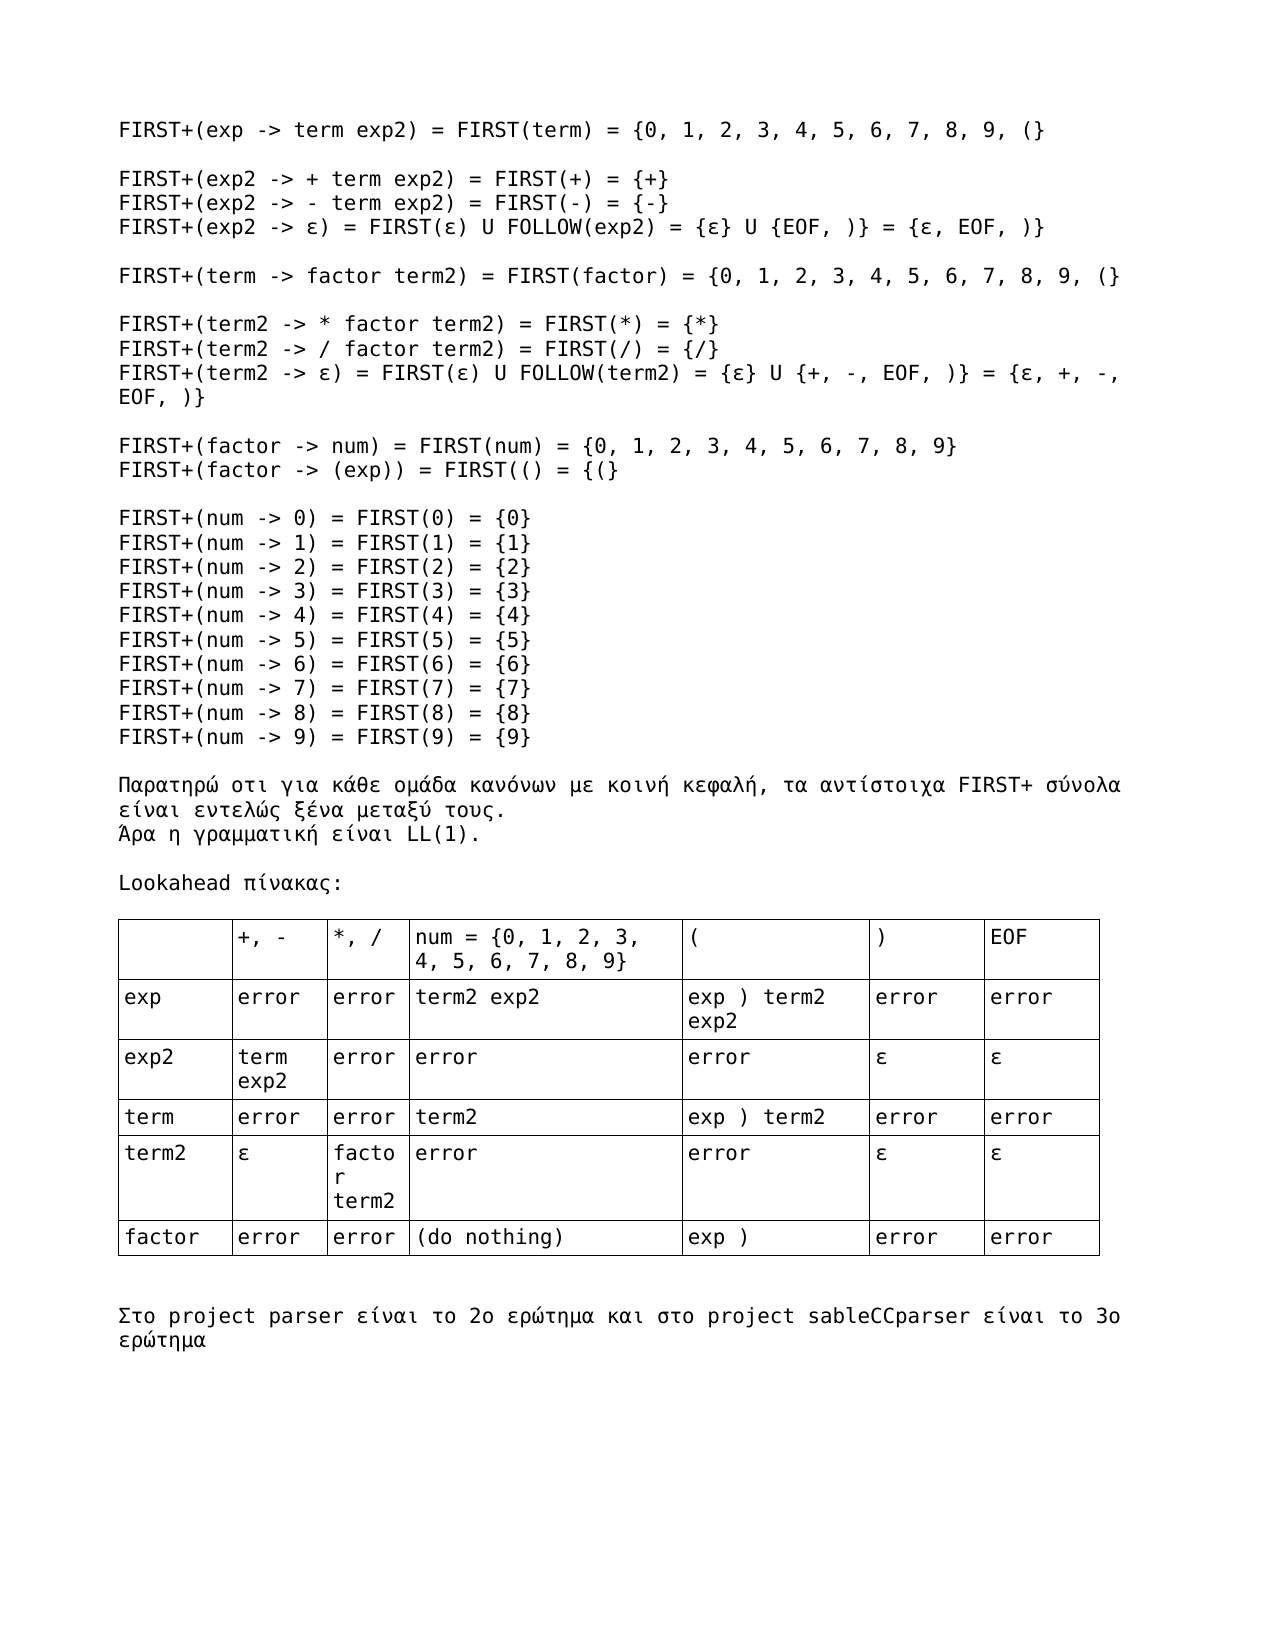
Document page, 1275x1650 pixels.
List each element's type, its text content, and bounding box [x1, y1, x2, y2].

text FIRST+(term2 -> / factor term2) = FIRST(/) = {/} [118, 337, 1157, 361]
text FIRST+(num -> 7) = FIRST(7) = {7} [118, 676, 1157, 701]
text FIRST+(exp2 -> - term exp2) = FIRST(-) = {-} [118, 191, 1157, 215]
table_header ) [870, 920, 984, 979]
table_cell ε [985, 1040, 1099, 1099]
table_cell exp ) term2 [683, 1100, 869, 1135]
text FIRST+(factor -> (exp)) = FIRST(() = {(} [118, 458, 1157, 482]
table_header [119, 920, 232, 979]
table_cell error [328, 980, 409, 1039]
text FIRST+(exp2 -> + term exp2) = FIRST(+) = {+} [118, 167, 1157, 191]
table_cell error [328, 1100, 409, 1135]
table_cell error [328, 1221, 409, 1255]
text FIRST+(num -> 6) = FIRST(6) = {6} [118, 652, 1157, 676]
table_cell factor [119, 1221, 232, 1255]
table_cell exp [119, 980, 232, 1039]
text FIRST+(num -> 3) = FIRST(3) = {3} [118, 579, 1157, 603]
table_cell term [119, 1100, 232, 1135]
table_cell error [870, 980, 984, 1039]
table_cell (do nothing) [410, 1221, 682, 1255]
table_cell ε [985, 1136, 1099, 1219]
table_header num = {0, 1, 2, 3, 4, 5, 6, 7, 8, 9} [410, 920, 682, 979]
text FIRST+(term -> factor term2) = FIRST(factor) = {0, 1, 2, 3, 4, 5, 6, 7, 8, 9, (} [118, 264, 1157, 288]
table_cell error [683, 1040, 869, 1099]
text FIRST+(exp2 -> ε) = FIRST(ε) U FOLLOW(exp2) = {ε} U {EOF, )} = {ε, EOF, )} [118, 215, 1157, 239]
text FIRST+(num -> 2) = FIRST(2) = {2} [118, 555, 1157, 579]
table_cell error [328, 1040, 409, 1099]
table_header *, / [328, 920, 409, 979]
table_cell error [870, 1100, 984, 1135]
table_cell error [233, 980, 327, 1039]
table_cell factor term2 [328, 1136, 409, 1219]
table_cell error [410, 1136, 682, 1219]
text FIRST+(num -> 0) = FIRST(0) = {0} [118, 506, 1157, 531]
table_cell error [985, 1221, 1099, 1255]
table_cell error [870, 1221, 984, 1255]
table_cell error [233, 1100, 327, 1135]
table_cell term2 exp2 [410, 980, 682, 1039]
text Παρατηρώ οτι για κάθε ομάδα κανόνων με κοινή κεφαλή, τα αντίστοιχα FIRST+ σύνολα είναι εντελώς ξένα μεταξύ τους. [118, 773, 1157, 822]
table_cell term exp2 [233, 1040, 327, 1099]
text Στο project parser είναι το 2ο ερώτημα και στο project sableCCparser είναι το 3ο ερώτημα [118, 1304, 1157, 1353]
text FIRST+(exp -> term exp2) = FIRST(term) = {0, 1, 2, 3, 4, 5, 6, 7, 8, 9, (} [118, 118, 1157, 142]
table_cell exp2 [119, 1040, 232, 1099]
table_header ( [683, 920, 869, 979]
table_cell ε [870, 1136, 984, 1219]
table_cell error [985, 1100, 1099, 1135]
table_cell error [683, 1136, 869, 1219]
table_header EOF [985, 920, 1099, 979]
table_cell error [233, 1221, 327, 1255]
text FIRST+(num -> 9) = FIRST(9) = {9} [118, 725, 1157, 749]
table_cell term2 [410, 1100, 682, 1135]
table_cell exp ) term2 exp2 [683, 980, 869, 1039]
table_cell error [410, 1040, 682, 1099]
text FIRST+(num -> 8) = FIRST(8) = {8} [118, 701, 1157, 725]
text FIRST+(factor -> num) = FIRST(num) = {0, 1, 2, 3, 4, 5, 6, 7, 8, 9} [118, 434, 1157, 458]
table_cell ε [870, 1040, 984, 1099]
text FIRST+(term2 -> ε) = FIRST(ε) U FOLLOW(term2) = {ε} U {+, -, EOF, )} = {ε, +, -, EOF, )} [118, 361, 1157, 409]
table_cell term2 [119, 1136, 232, 1219]
text FIRST+(num -> 1) = FIRST(1) = {1} [118, 531, 1157, 555]
table_cell exp ) [683, 1221, 869, 1255]
table_header +, - [233, 920, 327, 979]
table_cell error [985, 980, 1099, 1039]
text Lookahead πίνακας: [118, 871, 1157, 895]
text FIRST+(num -> 4) = FIRST(4) = {4} [118, 603, 1157, 628]
text FIRST+(term2 -> * factor term2) = FIRST(*) = {*} [118, 312, 1157, 337]
text Άρα η γραμματική είναι LL(1). [118, 822, 1157, 846]
text FIRST+(num -> 5) = FIRST(5) = {5} [118, 628, 1157, 652]
table_cell ε [233, 1136, 327, 1219]
